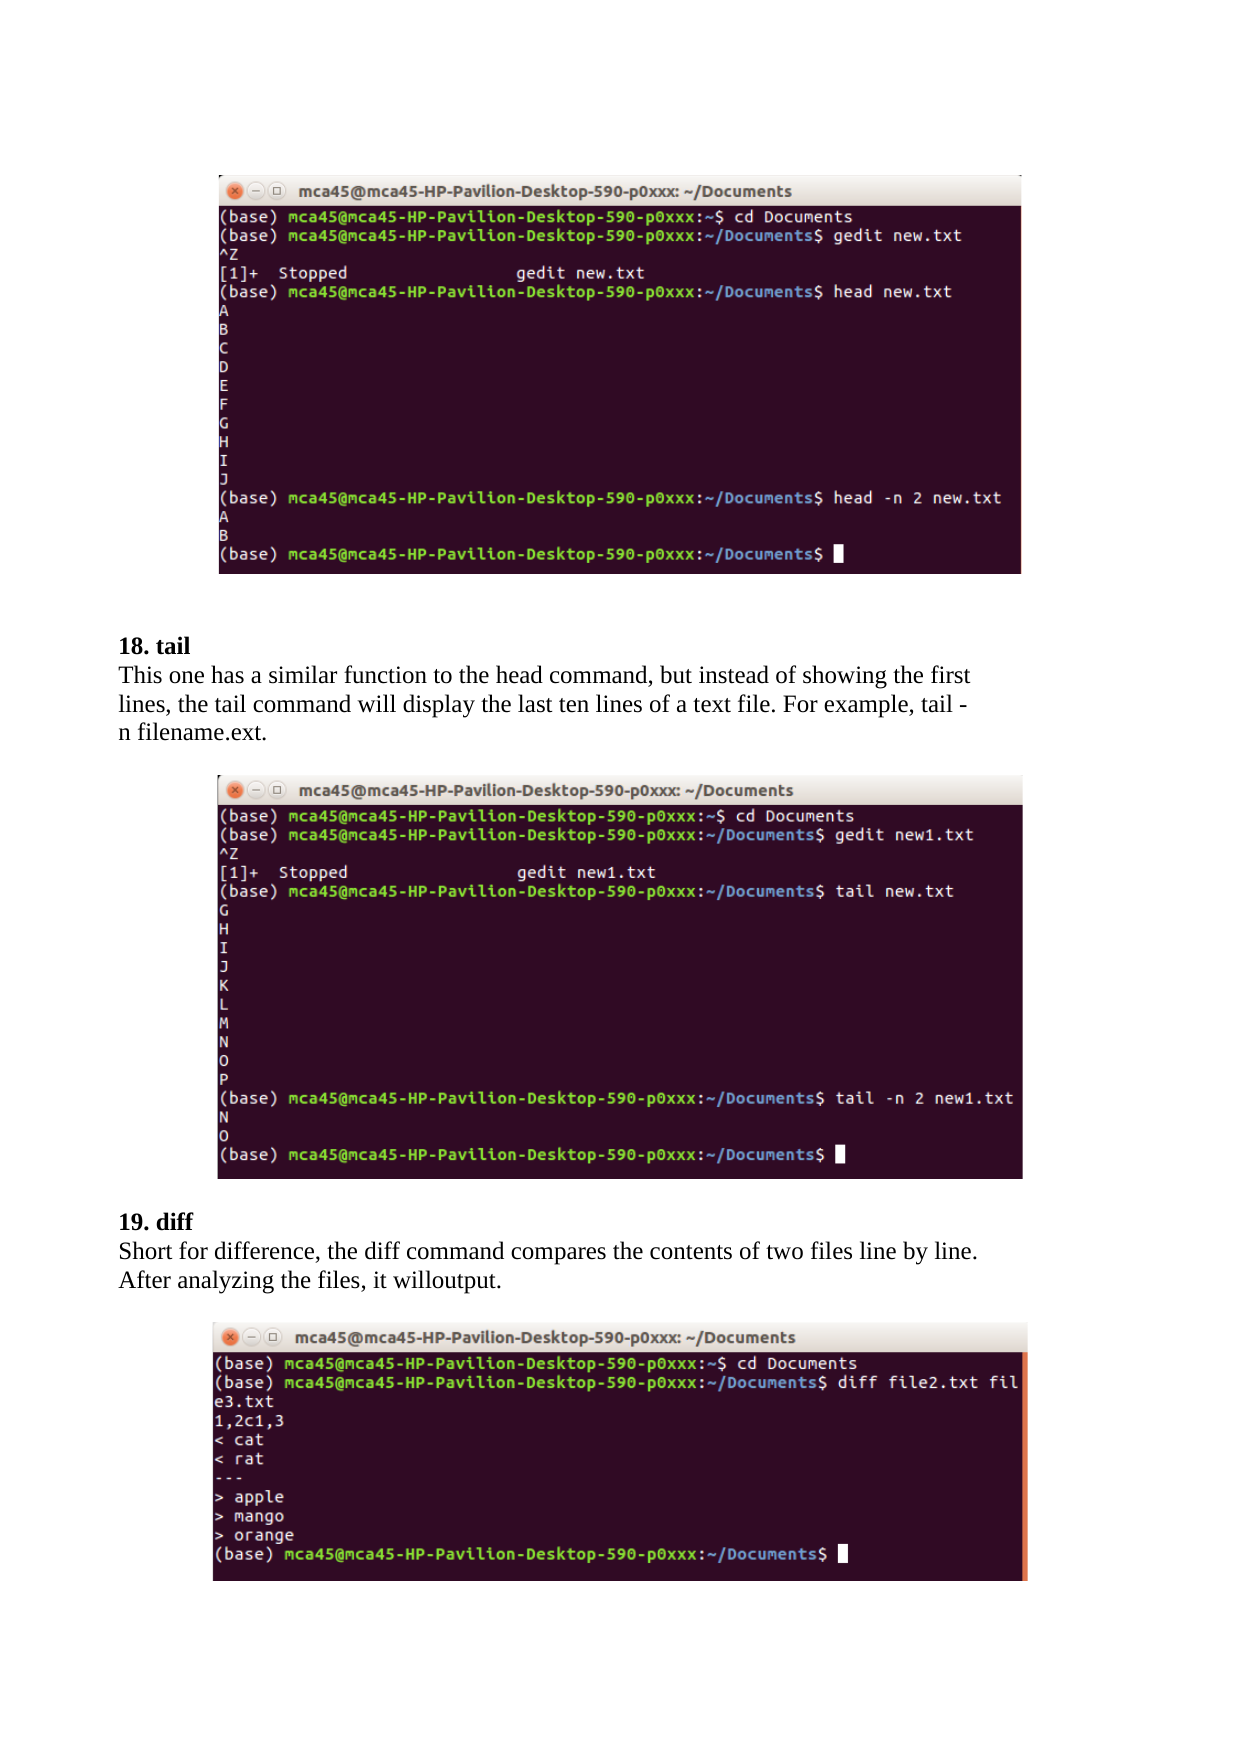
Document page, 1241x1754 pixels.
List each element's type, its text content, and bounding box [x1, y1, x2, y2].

text lines, the tail command will display the last ten lines of a text file. For example, tail - [118, 689, 1122, 717]
picture [212, 1322, 1028, 1581]
picture [218, 175, 1022, 574]
text n filename.ext. [118, 717, 1122, 746]
text 18. tail [118, 631, 1122, 660]
picture [217, 775, 1023, 1179]
text Short for difference, the diff command compares the contents of two files line by line. [118, 1236, 1122, 1265]
text 19. diff [118, 1207, 1122, 1236]
text This one has a similar function to the head command, but instead of showing the first [118, 660, 1122, 689]
text After analyzing the files, it willoutput. [118, 1265, 1122, 1294]
